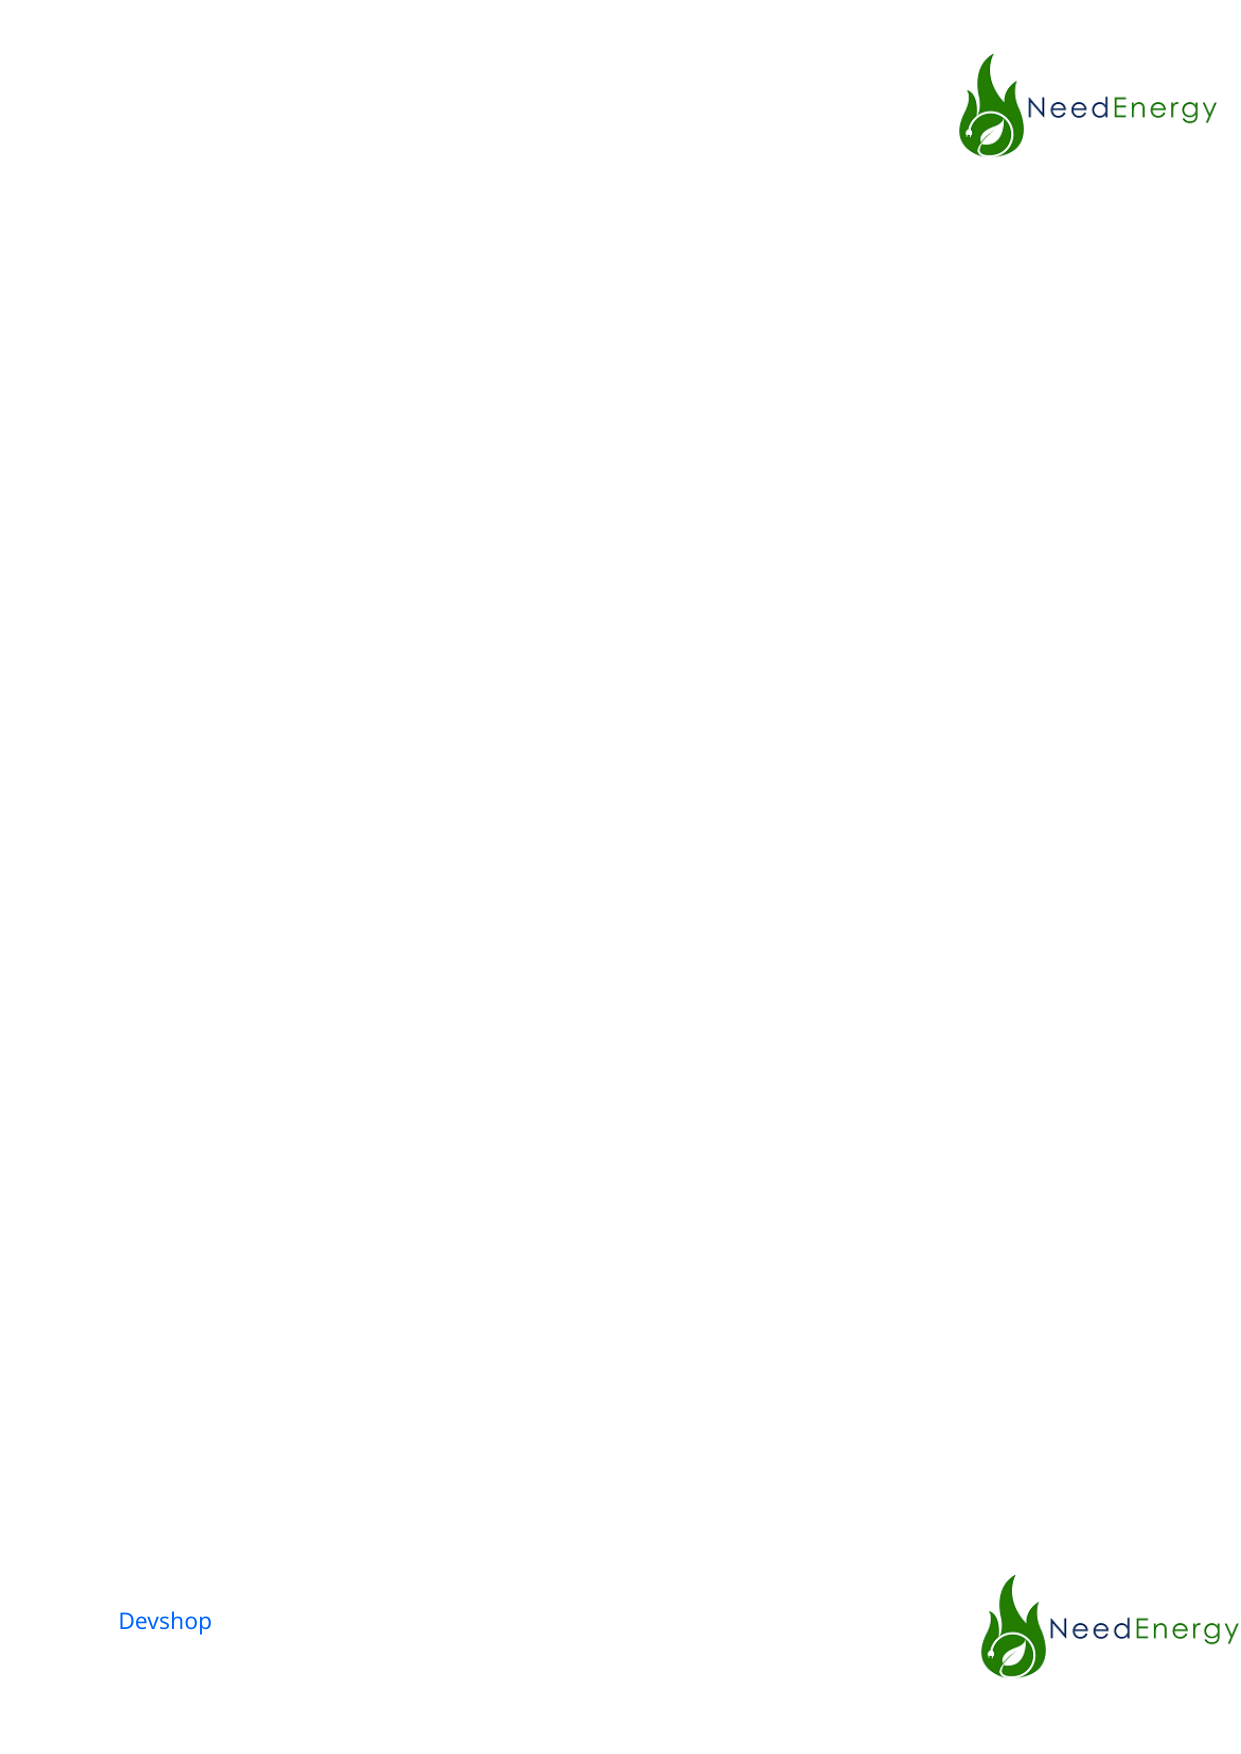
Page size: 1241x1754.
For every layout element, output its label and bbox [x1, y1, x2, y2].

picture [977, 1575, 1241, 1688]
picture [956, 53, 1219, 167]
